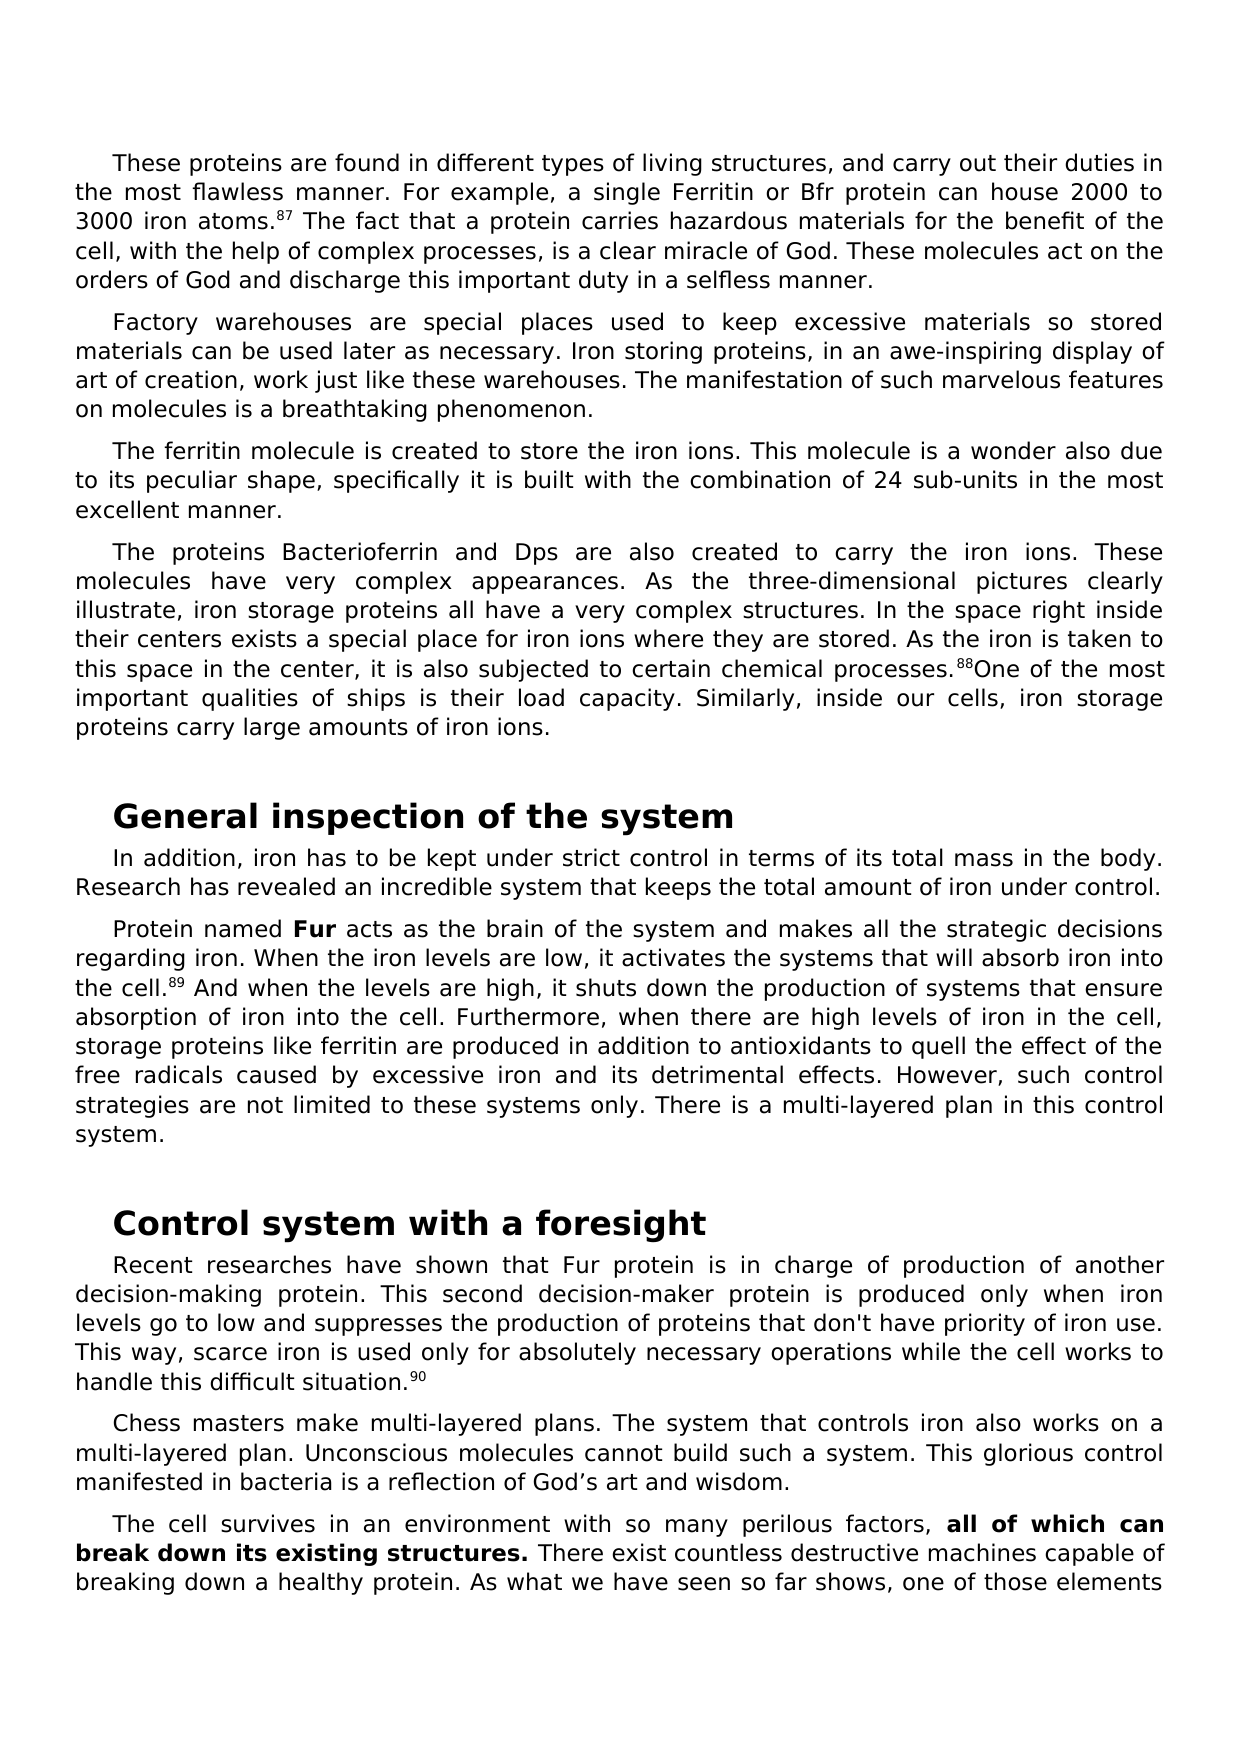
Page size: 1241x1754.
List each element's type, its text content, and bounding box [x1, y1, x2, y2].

subtitle General inspection of the system [112, 798, 1165, 837]
text Recent researches have shown that Fur protein is in charge of production of another decision-making protein. This second decision-maker protein is produced only when iron levels go to low and suppresses the production of proteins that don't have priority of iron use. This way, scarce iron is used only for absolutely necessary operations while the cell works to handle this difficult situation.90 [75, 1252, 1165, 1396]
text The proteins Bacterioferrin and Dps are also created to carry the iron ions. These molecules have very complex appearances. As the three-dimensional pictures clearly illustrate, iron storage proteins all have a very complex structures. In the space right inside their centers exists a special place for iron ions where they are stored. As the iron is taken to this space in the center, it is also subjected to certain chemical processes.88One of the most important qualities of ships is their load capacity. Similarly, inside our cells, iron storage proteins carry large amounts of iron ions. [75, 539, 1165, 741]
text The ferritin molecule is created to store the iron ions. This molecule is a wonder also due to its peculiar shape, specifically it is built with the combination of 24 sub-units in the most excellent manner. [75, 438, 1165, 524]
text Chess masters make multi-layered plans. The system that controls iron also works on a multi-layered plan. Unconscious molecules cannot build such a system. This glorious control manifested in bacteria is a reflection of God’s art and wisdom. [75, 1411, 1165, 1496]
text Factory warehouses are special places used to keep excessive materials so stored materials can be used later as necessary. Iron storing proteins, in an awe-inspiring display of art of creation, work just like these warehouses. The manifestation of such marvelous features on molecules is a breathtaking phenomenon. [75, 309, 1165, 423]
text Protein named Fur acts as the brain of the system and makes all the strategic decisions regarding iron. When the iron levels are low, it activates the systems that will absorb iron into the cell.89 And when the levels are high, it shuts down the production of systems that ensure absorption of iron into the cell. Furthermore, when there are high levels of iron in the cell, storage proteins like ferritin are produced in addition to antioxidants to quell the effect of the free radicals caused by excessive iron and its detrimental effects. However, such control strategies are not limited to these systems only. There is a multi-layered plan in this control system. [75, 916, 1165, 1148]
text In addition, iron has to be kept under strict control in terms of its total mass in the body. Research has revealed an incredible system that keeps the total amount of iron under control. [75, 845, 1165, 901]
text The cell survives in an environment with so many perilous factors, all of which can break down its existing structures. There exist countless destructive machines capable of breaking down a healthy protein. As what we have seen so far shows, one of those elements [75, 1511, 1165, 1596]
text These proteins are found in different types of living structures, and carry out their duties in the most flawless manner. For example, a single Ferritin or Bfr protein can house 2000 to 3000 iron atoms.87 The fact that a protein carries hazardous materials for the benefit of the cell, with the help of complex processes, is a clear miracle of God. These molecules act on the orders of God and discharge this important duty in a selfless manner. [75, 150, 1165, 294]
subtitle Control system with a foresight [112, 1204, 1165, 1243]
